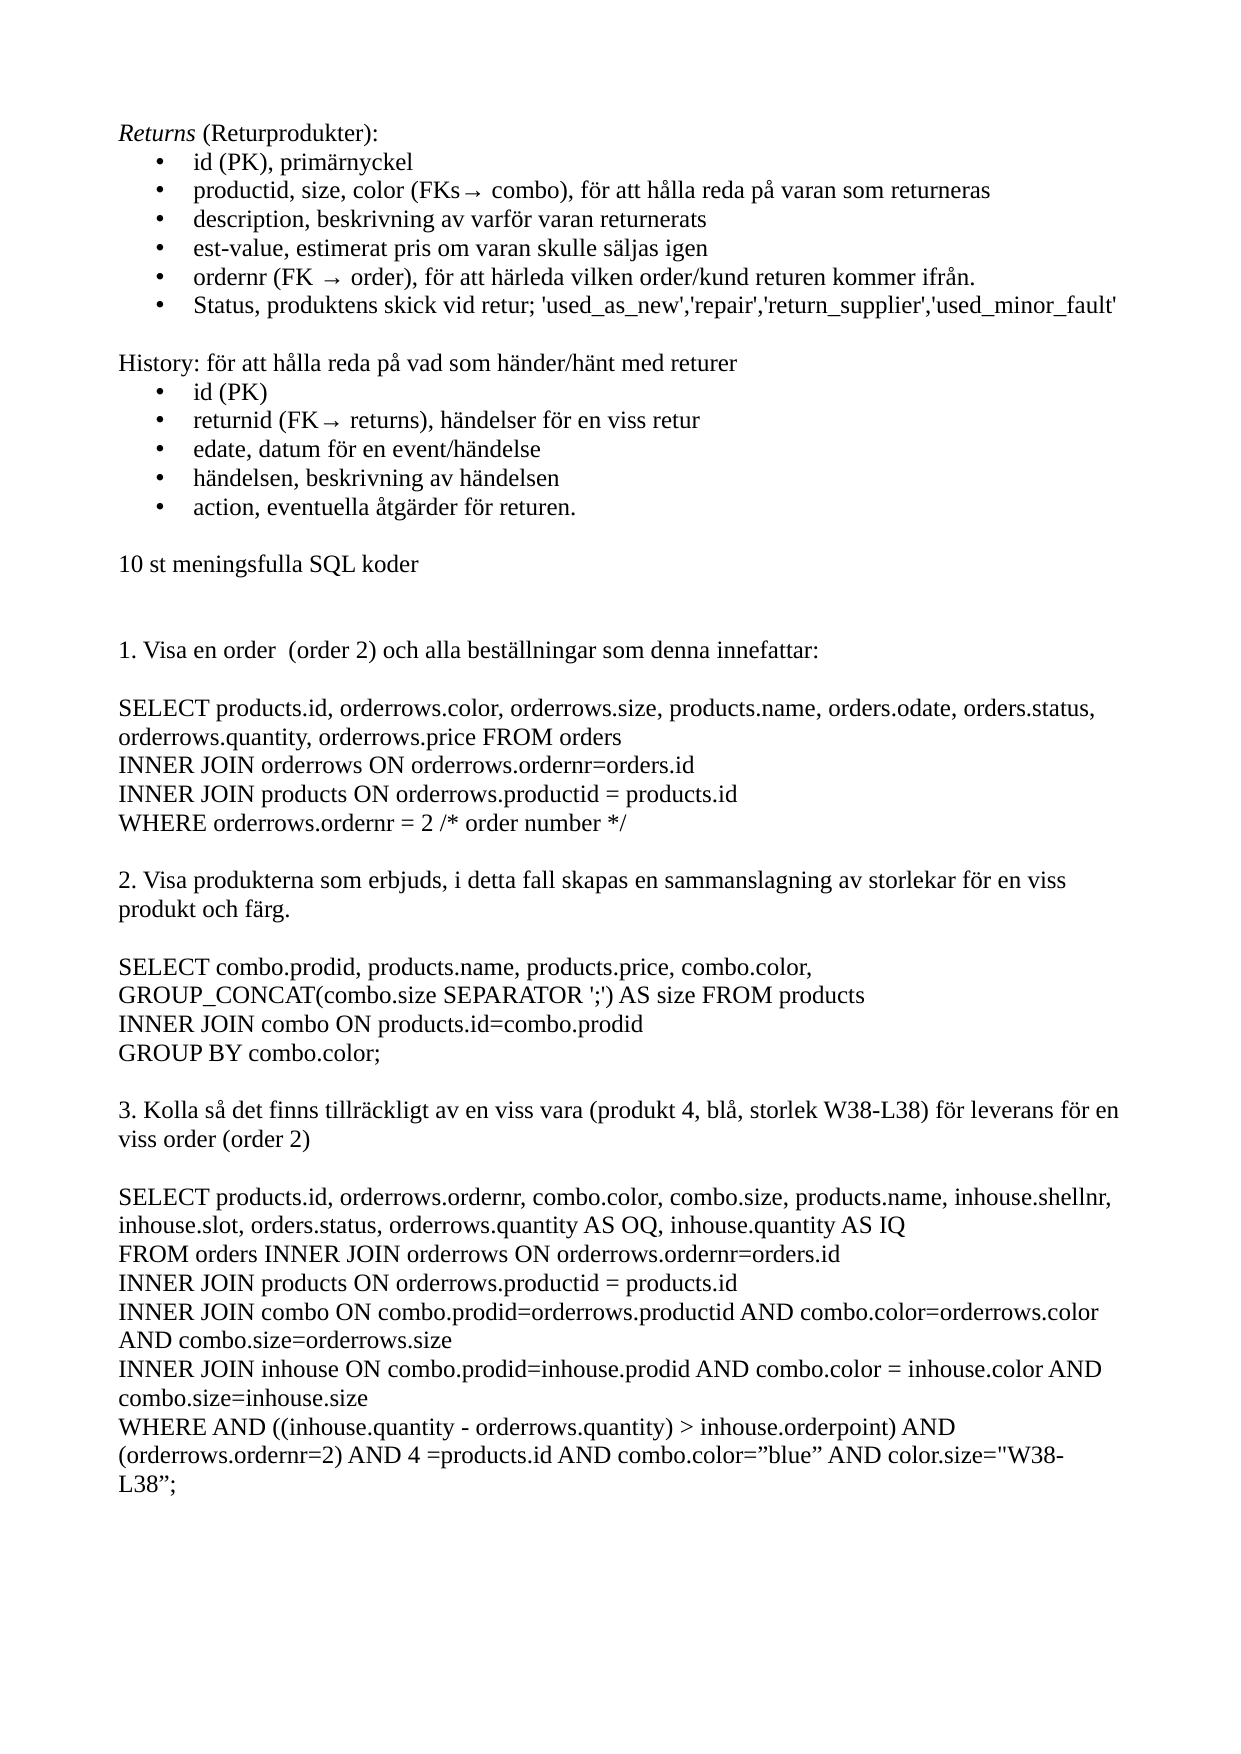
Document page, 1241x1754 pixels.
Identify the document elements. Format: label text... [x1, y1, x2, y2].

list est-value, estimerat pris om varan skulle säljas igen [156, 233, 1122, 262]
text INNER JOIN orderrows ON orderrows.ordernr=orders.id [118, 751, 1122, 779]
text GROUP BY combo.color; [118, 1038, 1122, 1067]
text SELECT products.id, orderrows.ordernr, combo.color, combo.size, products.name, inhouse.shellnr, inhouse.slot, orders.status, orderrows.quantity AS OQ, inhouse.quantity AS IQ [118, 1153, 1122, 1239]
list händelsen, beskrivning av händelsen [156, 463, 1122, 492]
list edate, datum för en event/händelse [156, 434, 1122, 463]
list ordernr (FK → order), för att härleda vilken order/kund returen kommer ifrån. [156, 262, 1122, 291]
list Status, produktens skick vid retur; 'used_as_new','repair','return_supplier','used_minor_fault' [156, 291, 1122, 319]
text 2. Visa produkterna som erbjuds, i detta fall skapas en sammanslagning av storlekar för en viss produkt och färg. [118, 866, 1122, 923]
text 3. Kolla så det finns tillräckligt av en viss vara (produkt 4, blå, storlek W38-L38) för leverans för en viss order (order 2) [118, 1096, 1122, 1153]
text SELECT combo.prodid, products.name, products.price, combo.color, GROUP_CONCAT(combo.size SEPARATOR ';') AS size FROM products INNER JOIN combo ON products.id=combo.prodid [118, 923, 1122, 1038]
text 1. Visa en order (order 2) och alla beställningar som denna innefattar: SELECT products.id, orderrows.color, orderrows.size, products.name, orders.odate, orders.status, orderrows.quantity, orderrows.price FROM orders [118, 636, 1122, 751]
text WHERE AND ((inhouse.quantity - orderrows.quantity) > inhouse.orderpoint) AND (orderrows.ordernr=2) AND 4 =products.id AND combo.color=”blue” AND color.size="W38-L38”; [118, 1412, 1122, 1498]
list returnid (FK→ returns), händelser för en viss retur [156, 406, 1122, 434]
text INNER JOIN combo ON combo.prodid=orderrows.productid AND combo.color=orderrows.color AND combo.size=orderrows.size [118, 1297, 1122, 1354]
list id (PK), primärnyckel [156, 147, 1122, 176]
text FROM orders INNER JOIN orderrows ON orderrows.ordernr=orders.id [118, 1239, 1122, 1268]
list action, eventuella åtgärder för returen. [156, 492, 1122, 521]
text INNER JOIN products ON orderrows.productid = products.id [118, 1268, 1122, 1297]
text INNER JOIN products ON orderrows.productid = products.id [118, 779, 1122, 808]
list productid, size, color (FKs→ combo), för att hålla reda på varan som returneras [156, 176, 1122, 204]
list description, beskrivning av varför varan returnerats [156, 204, 1122, 233]
list id (PK) [156, 377, 1122, 406]
text Returns (Returprodukter): [118, 118, 1122, 147]
text INNER JOIN inhouse ON combo.prodid=inhouse.prodid AND combo.color = inhouse.color AND combo.size=inhouse.size [118, 1354, 1122, 1412]
text WHERE orderrows.ordernr = 2 /* order number */ [118, 808, 1122, 837]
text 10 st meningsfulla SQL koder [118, 549, 1122, 578]
text History: för att hålla reda på vad som händer/hänt med returer [118, 348, 1122, 377]
